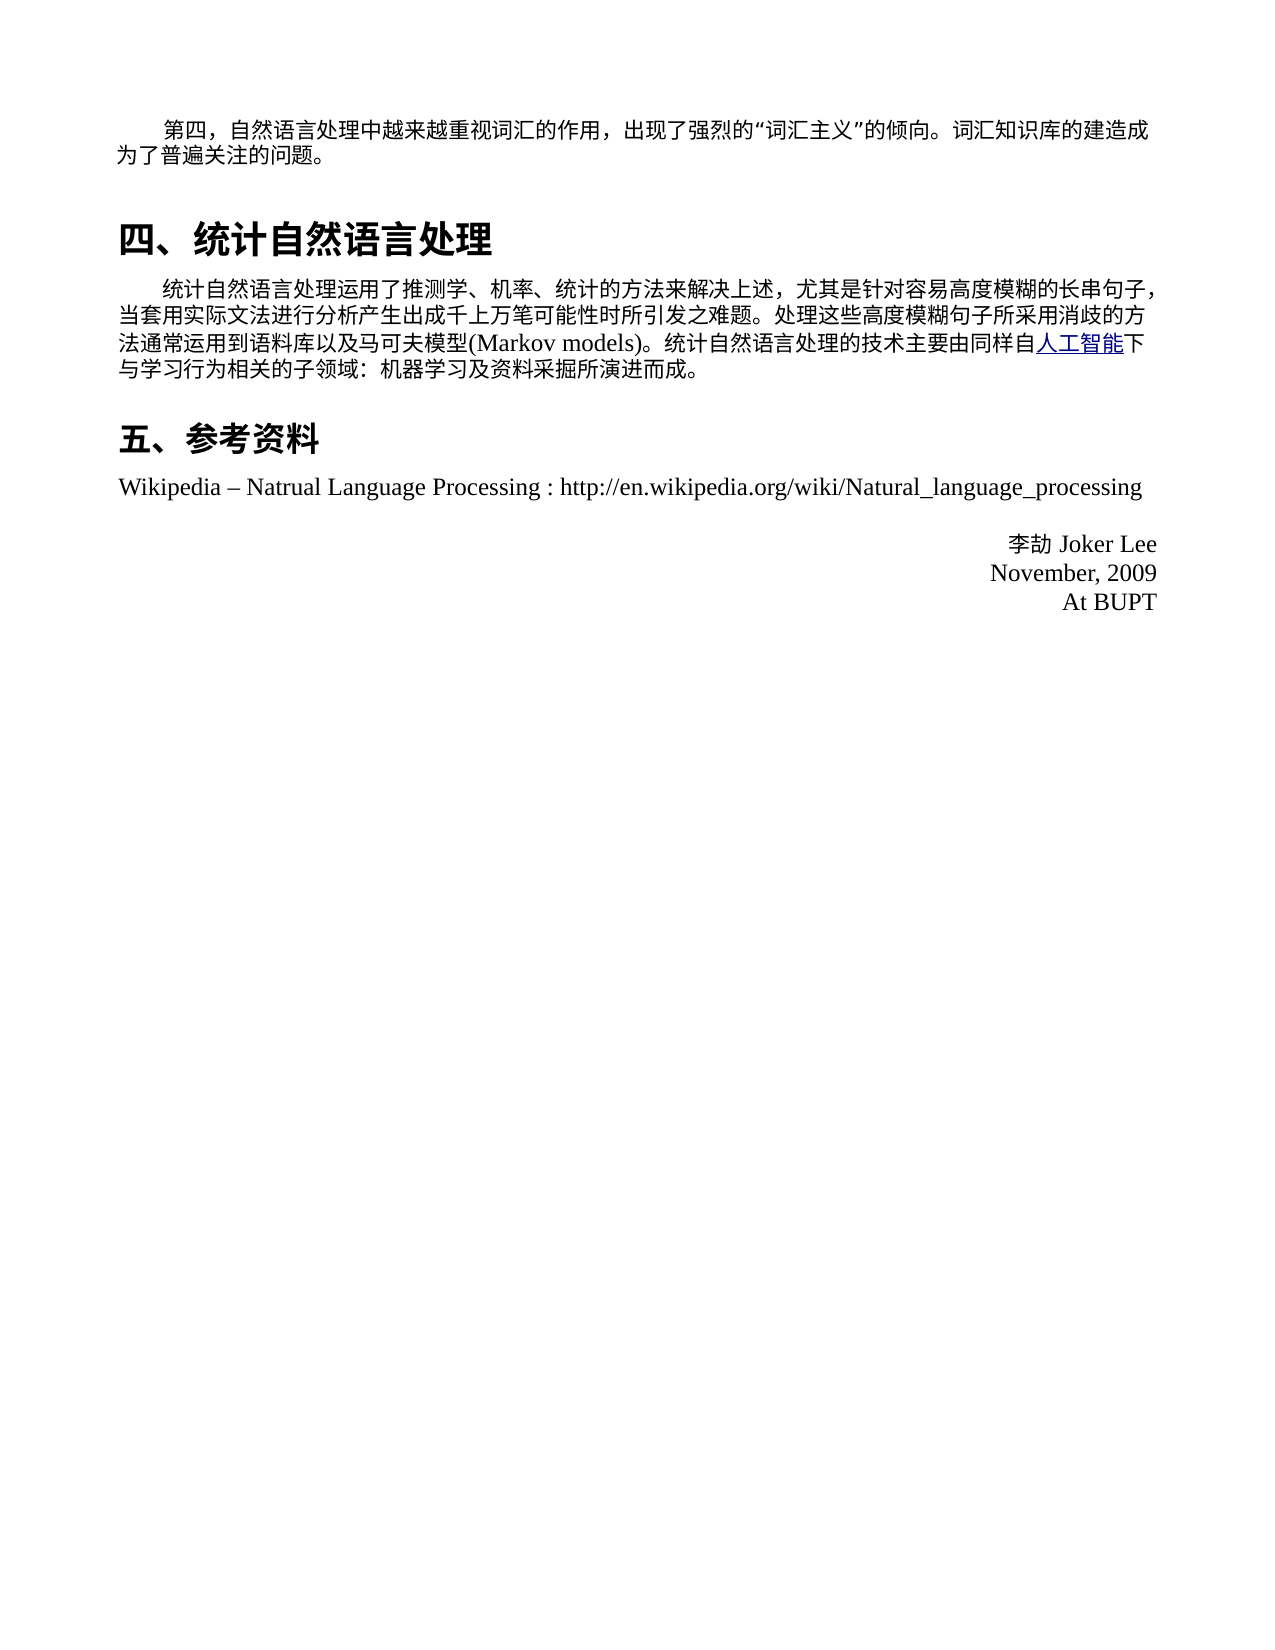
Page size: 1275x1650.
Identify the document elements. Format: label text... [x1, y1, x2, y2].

list 第四，自然语言处理中越来越重视词汇的作用，出现了强烈的“词汇主义”的倾向。词汇知识库的建造成为了普遍关注的问题。 [117, 118, 1157, 169]
text At BUPT [118, 587, 1157, 615]
text Wikipedia – Natrual Language Processing : http://en.wikipedia.org/wiki/Natural_language_processing [118, 472, 1157, 500]
text 李劼 Joker Lee [118, 529, 1157, 558]
text 统计自然语言处理运用了推测学、机率、统计的方法来解决上述，尤其是针对容易高度模糊的长串句子，当套用实际文法进行分析产生出成千上万笔可能性时所引发之难题。处理这些高度模糊句子所采用消歧的方法通常运用到语料库以及马可夫模型(Markov models)。统计自然语言处理的技术主要由同样自人工智能下与学习行为相关的子领域：机器学习及资料采掘所演进而成。 [118, 277, 1157, 382]
subtitle 五、参考资料 [118, 420, 1157, 459]
subtitle 四、统计自然语言处理 [118, 210, 1157, 265]
text November, 2009 [118, 558, 1157, 587]
